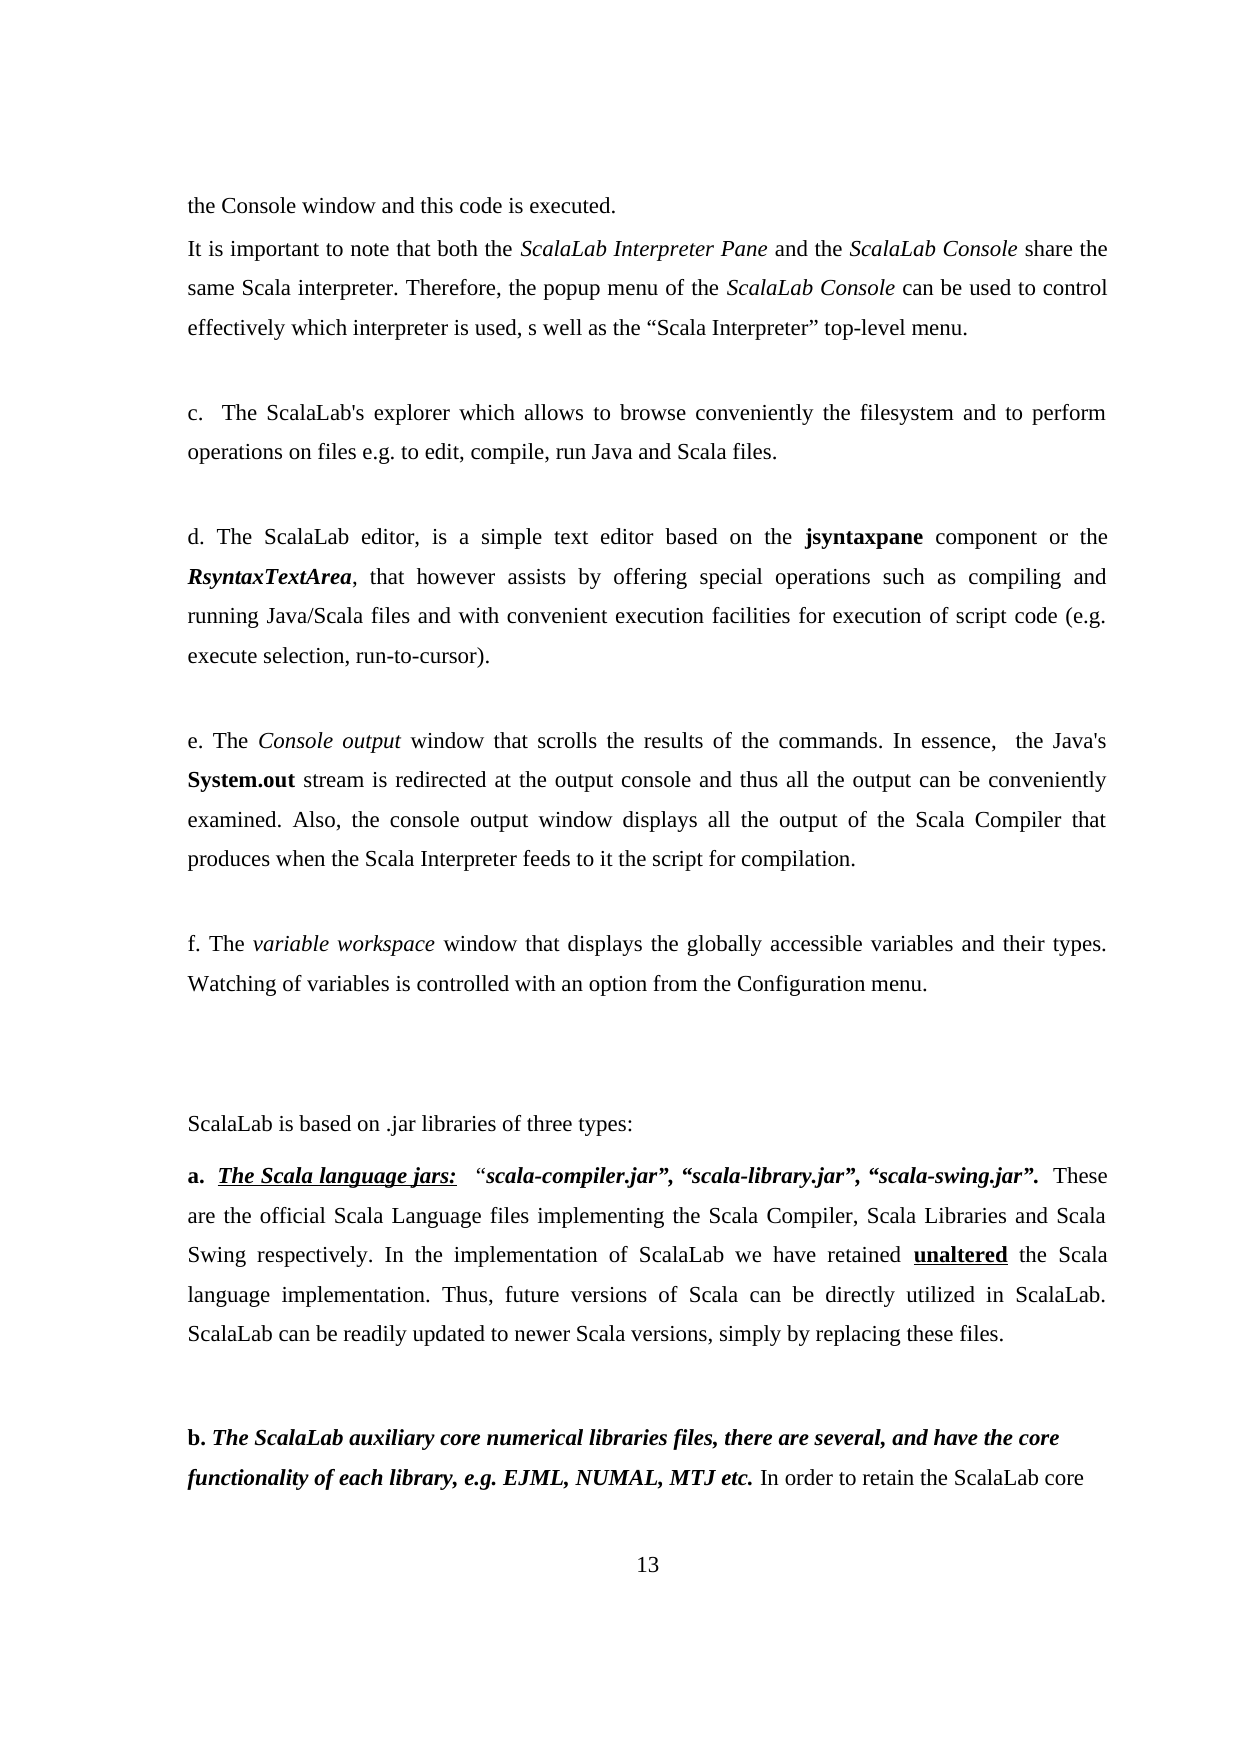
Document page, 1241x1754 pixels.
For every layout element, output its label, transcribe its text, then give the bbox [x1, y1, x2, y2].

text a. The Scala language jars: “scala-compiler.jar”, “scala-library.jar”, “scala-swing.jar”. These are the official Scala Language files implementing the Scala Compiler, Scala Libraries and Scala Swing respectively. In the implementation of ScalaLab we have retained unaltered the Scala language implementation. Thus, future versions of Scala can be directly utilized in ScalaLab. ScalaLab can be readily updated to newer Scala versions, simply by replacing these files. [187, 1162, 1108, 1347]
text the Console window and this code is executed. [187, 192, 1108, 219]
text f. The variable workspace window that displays the globally accessible variables and their types. Watching of variables is controlled with an option from the Configuration menu. [187, 930, 1108, 996]
text e. The Console output window that scrolls the results of the commands. In essence, the Java's System.out stream is redirected at the output console and thus all the output can be conveniently examined. Also, the console output window displays all the output of the Scala Compiler that produces when the Scala Interpreter feeds to it the script for compilation. [187, 727, 1108, 872]
text c. The ScalaLab's explorer which allows to browse conveniently the filesystem and to perform operations on files e.g. to edit, compile, run Java and Scala files. [187, 399, 1108, 465]
text d. The ScalaLab editor, is a simple text editor based on the jsyntaxpane component or the RsyntaxTextArea, that however assists by offering special operations such as compiling and running Java/Scala files and with convenient execution facilities for execution of script code (e.g. execute selection, run-to-cursor). [187, 523, 1108, 668]
text b. The ScalaLab auxiliary core numerical libraries files, there are several, and have the core functionality of each library, e.g. EJML, NUMAL, MTJ etc. In order to retain the ScalaLab core [187, 1424, 1108, 1490]
text It is important to note that both the ScalaLab Interpreter Pane and the ScalaLab Console share the same Scala interpreter. Therefore, the popup menu of the ScalaLab Console can be used to control effectively which interpreter is used, s well as the “Scala Interpreter” top-level menu. [187, 235, 1108, 340]
text ScalaLab is based on .jar libraries of three types: [187, 1110, 1108, 1137]
